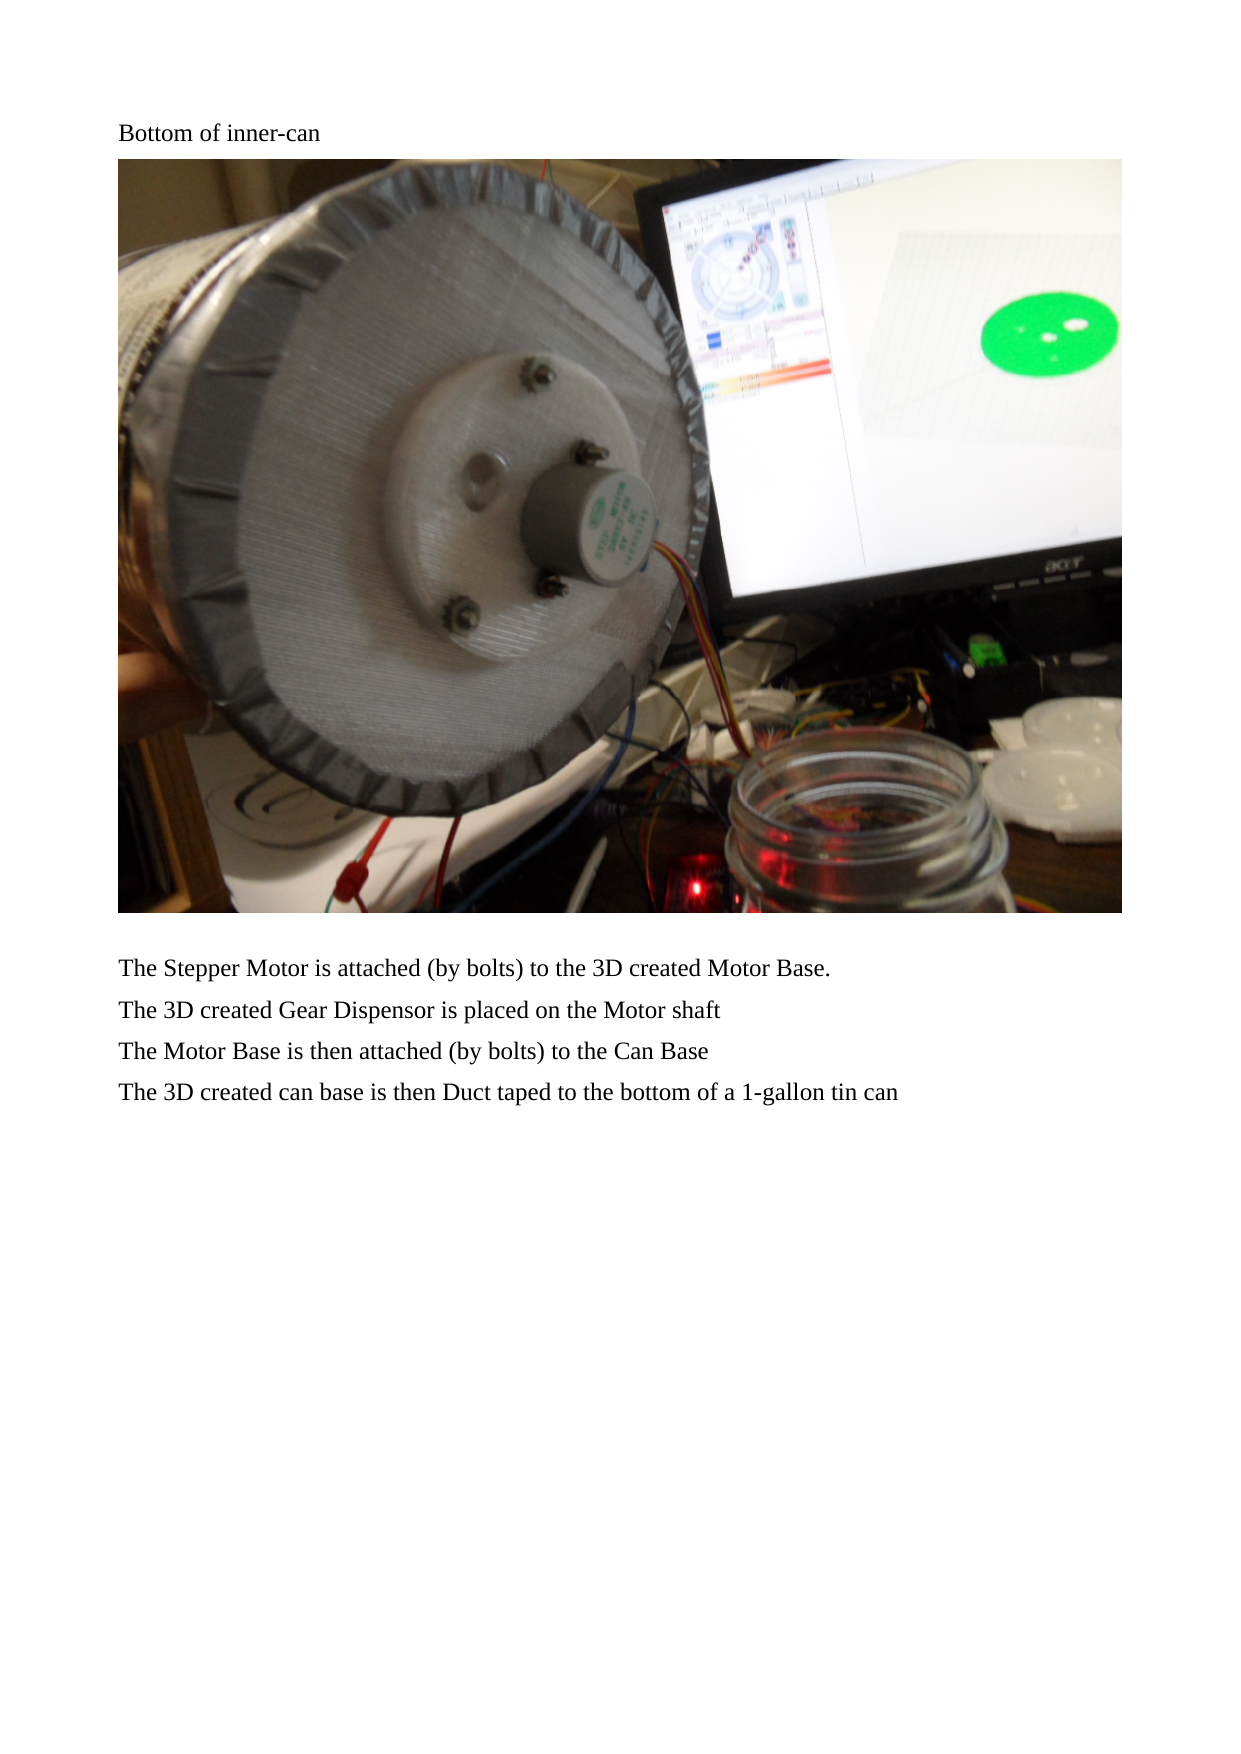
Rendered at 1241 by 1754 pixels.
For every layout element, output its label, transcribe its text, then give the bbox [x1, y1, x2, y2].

picture [118, 159, 1122, 913]
text Bottom of inner-can [118, 118, 1122, 147]
text The 3D created Gear Dispensor is placed on the Motor shaft [118, 995, 1122, 1023]
text The Motor Base is then attached (by bolts) to the Can Base [118, 1036, 1122, 1065]
text The 3D created can base is then Duct taped to the bottom of a 1-gallon tin can [118, 1077, 1122, 1106]
text The Stepper Motor is attached (by bolts) to the 3D created Motor Base. [118, 953, 1122, 982]
